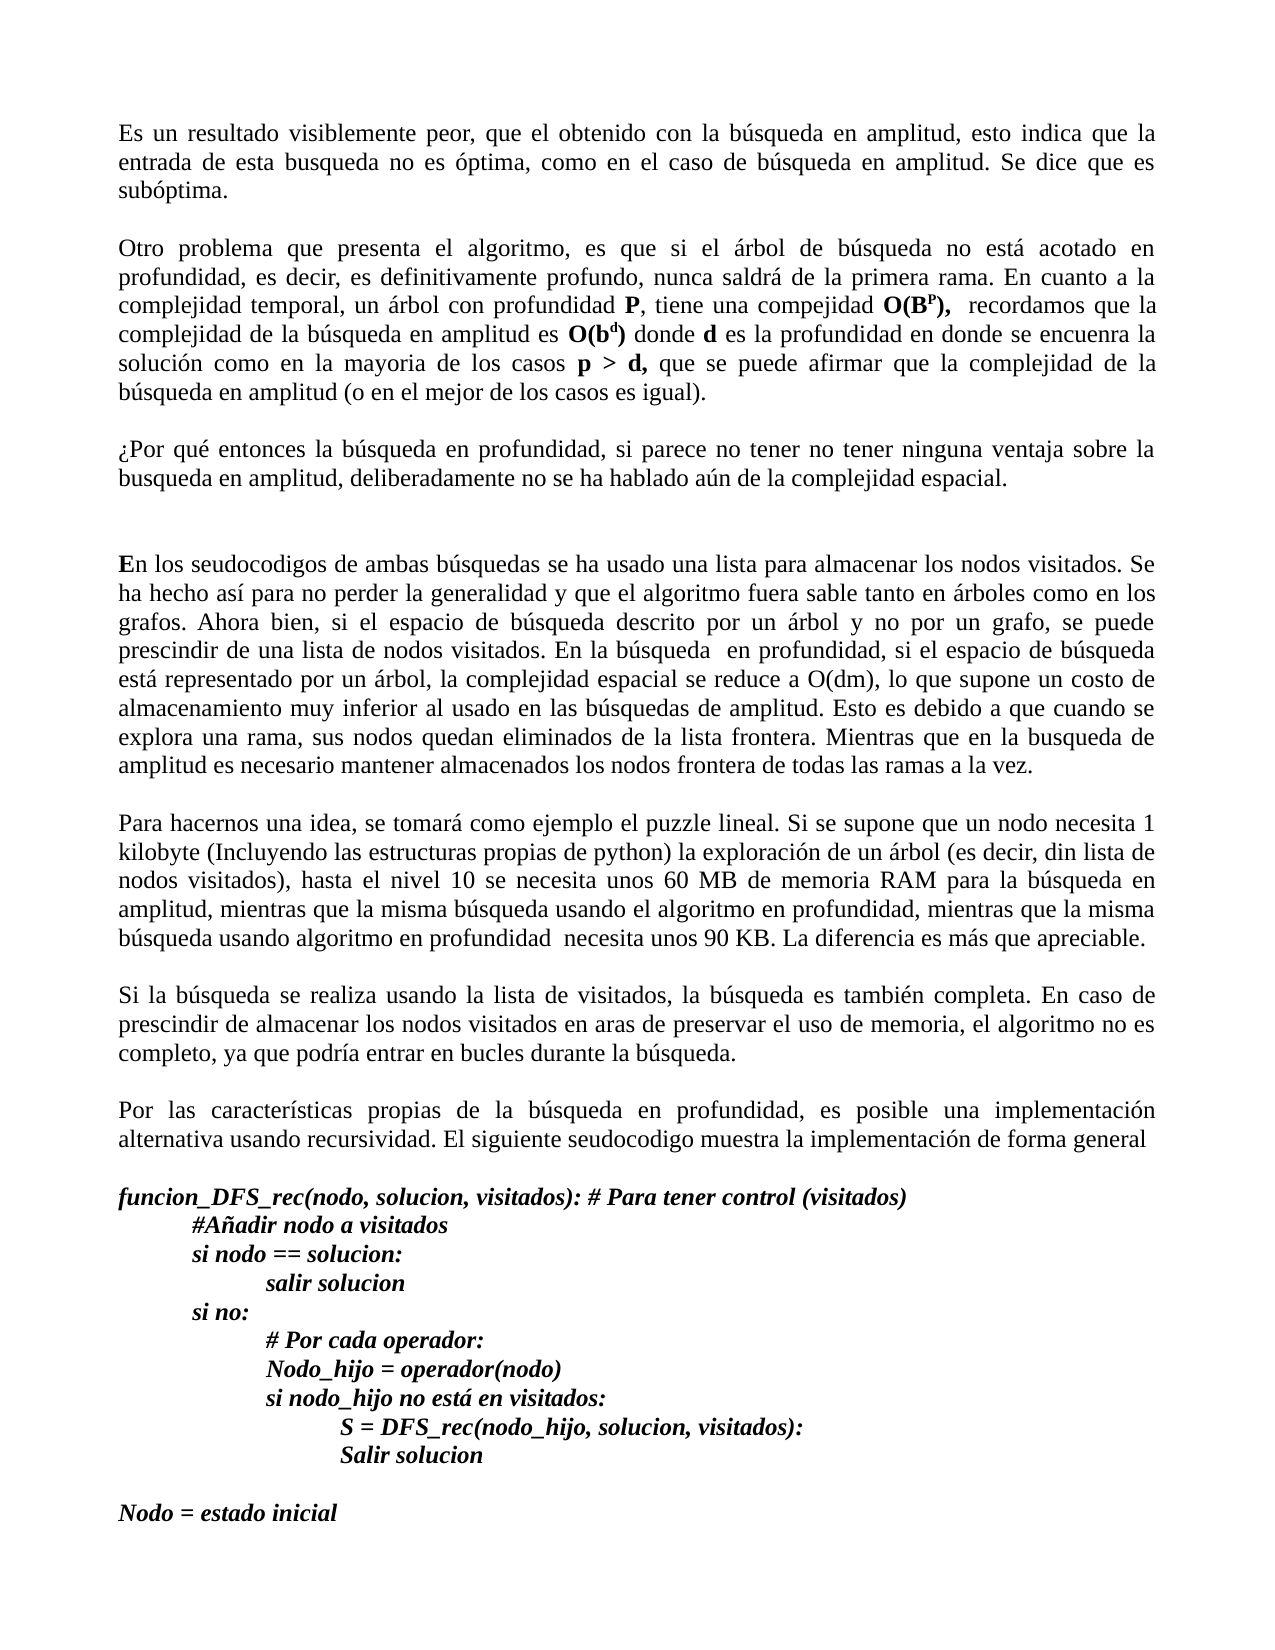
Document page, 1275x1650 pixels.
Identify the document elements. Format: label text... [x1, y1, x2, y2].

text Nodo = estado inicial [118, 1498, 1157, 1527]
text Otro problema que presenta el algoritmo, es que si el árbol de búsqueda no está acotado en profundidad, es decir, es definitivamente profundo, nunca saldrá de la primera rama. En cuanto a la complejidad temporal, un árbol con profundidad P, tiene una compejidad O(BP), recordamos que la complejidad de la búsqueda en amplitud es O(bd) donde d es la profundidad en donde se encuenra la solución como en la mayoria de los casos p > d, que se puede afirmar que la complejidad de la búsqueda en amplitud (o en el mejor de los casos es igual). [118, 233, 1157, 406]
text Salir solucion [118, 1441, 1157, 1469]
text Para hacernos una idea, se tomará como ejemplo el puzzle lineal. Si se supone que un nodo necesita 1 kilobyte (Incluyendo las estructuras propias de python) la exploración de un árbol (es decir, din lista de nodos visitados), hasta el nivel 10 se necesita unos 60 MB de memoria RAM para la búsqueda en amplitud, mientras que la misma búsqueda usando el algoritmo en profundidad, mientras que la misma búsqueda usando algoritmo en profundidad necesita unos 90 KB. La diferencia es más que apreciable. [118, 808, 1157, 952]
text #Añadir nodo a visitados [118, 1211, 1157, 1239]
text si nodo_hijo no está en visitados: [118, 1383, 1157, 1412]
text salir solucion [118, 1268, 1157, 1297]
text # Por cada operador: [118, 1326, 1157, 1354]
text ¿Por qué entonces la búsqueda en profundidad, si parece no tener no tener ninguna ventaja sobre la busqueda en amplitud, deliberadamente no se ha hablado aún de la complejidad espacial. [118, 434, 1157, 492]
text si nodo == solucion: [118, 1239, 1157, 1268]
text Si la búsqueda se realiza usando la lista de visitados, la búsqueda es también completa. En caso de prescindir de almacenar los nodos visitados en aras de preservar el uso de memoria, el algoritmo no es completo, ya que podría entrar en bucles durante la búsqueda. [118, 981, 1157, 1067]
text Por las características propias de la búsqueda en profundidad, es posible una implementación alternativa usando recursividad. El siguiente seudocodigo muestra la implementación de forma general [118, 1096, 1157, 1153]
text Es un resultado visiblemente peor, que el obtenido con la búsqueda en amplitud, esto indica que la entrada de esta busqueda no es óptima, como en el caso de búsqueda en amplitud. Se dice que es subóptima. [118, 118, 1157, 204]
text En los seudocodigos de ambas búsquedas se ha usado una lista para almacenar los nodos visitados. Se ha hecho así para no perder la generalidad y que el algoritmo fuera sable tanto en árboles como en los grafos. Ahora bien, si el espacio de búsqueda descrito por un árbol y no por un grafo, se puede prescindir de una lista de nodos visitados. En la búsqueda en profundidad, si el espacio de búsqueda está representado por un árbol, la complejidad espacial se reduce a O(dm), lo que supone un costo de almacenamiento muy inferior al usado en las búsquedas de amplitud. Esto es debido a que cuando se explora una rama, sus nodos quedan eliminados de la lista frontera. Mientras que en la busqueda de amplitud es necesario mantener almacenados los nodos frontera de todas las ramas a la vez. [118, 549, 1157, 779]
text funcion_DFS_rec(nodo, solucion, visitados): # Para tener control (visitados) [118, 1182, 1157, 1211]
text S = DFS_rec(nodo_hijo, solucion, visitados): [118, 1412, 1157, 1441]
text si no: [118, 1297, 1157, 1326]
text Nodo_hijo = operador(nodo) [118, 1354, 1157, 1383]
